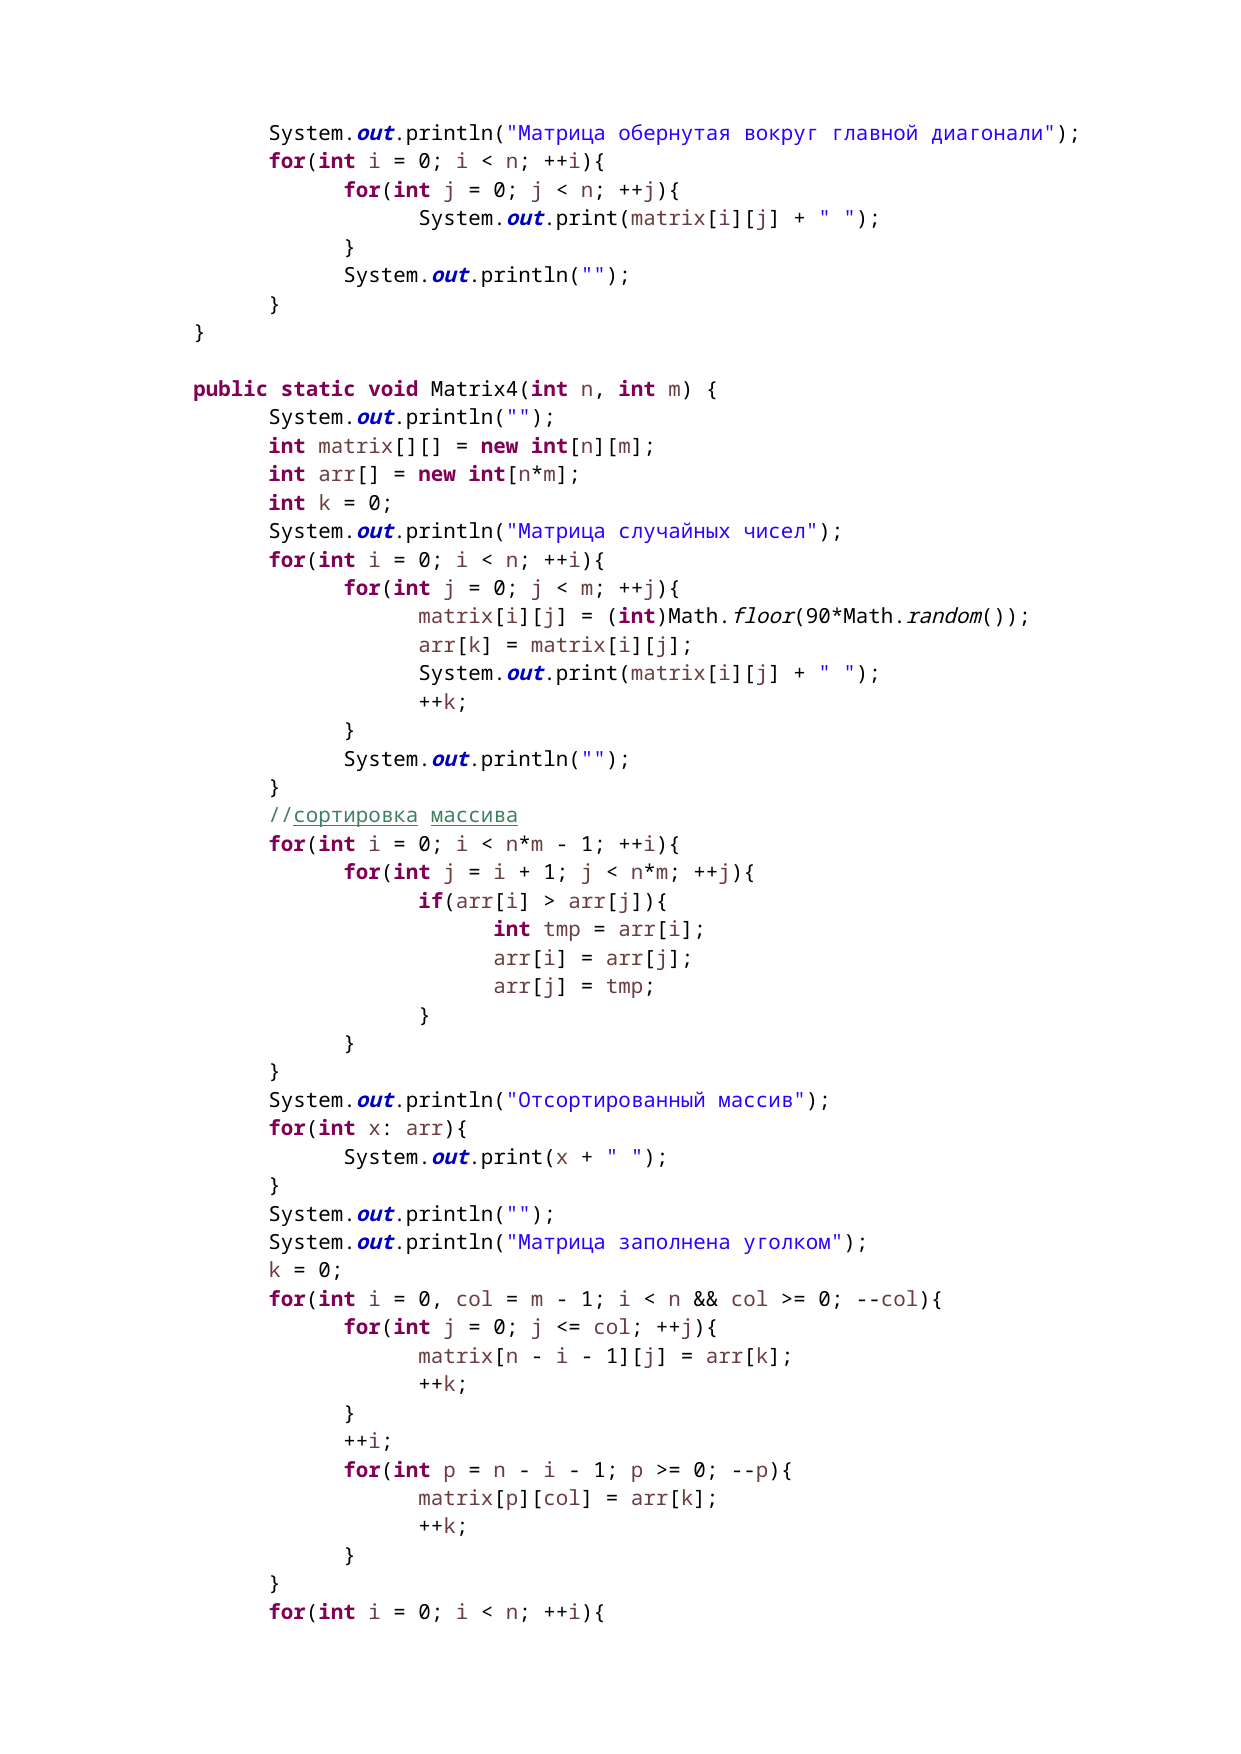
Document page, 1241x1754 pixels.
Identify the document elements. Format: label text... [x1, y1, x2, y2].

text for(int i = 0; i < n; ++i){ [118, 1597, 1122, 1625]
text for(int j = 0; j <= col; ++j){ [118, 1312, 1122, 1341]
text public static void Matrix4(int n, int m) { [118, 374, 1122, 402]
text arr[i] = arr[j]; [118, 943, 1122, 971]
text for(int j = 0; j < n; ++j){ [118, 175, 1122, 203]
text } [118, 1000, 1122, 1028]
text for(int p = n - i - 1; p >= 0; --p){ [118, 1455, 1122, 1483]
text if(arr[i] > arr[j]){ [118, 886, 1122, 914]
text for(int x: arr){ [118, 1113, 1122, 1142]
text for(int j = 0; j < m; ++j){ [118, 573, 1122, 602]
text } [118, 1028, 1122, 1057]
text System.out.println(""); [118, 402, 1122, 431]
text System.out.println("Матрица обернутая вокруг главной диагонали"); [118, 118, 1122, 147]
text for(int i = 0; i < n*m - 1; ++i){ [118, 829, 1122, 857]
text System.out.println("Отсортированный массив"); [118, 1085, 1122, 1113]
text } [118, 1540, 1122, 1568]
text arr[k] = matrix[i][j]; [118, 630, 1122, 658]
text //сортировка массива [118, 801, 1122, 829]
text } [118, 1057, 1122, 1085]
text System.out.print(matrix[i][j] + " "); [118, 658, 1122, 687]
text for(int i = 0; i < n; ++i){ [118, 147, 1122, 175]
text ++k; [118, 1369, 1122, 1398]
text System.out.println(""); [118, 744, 1122, 772]
text System.out.println(""); [118, 1199, 1122, 1227]
text System.out.print(matrix[i][j] + " "); [118, 203, 1122, 232]
text int tmp = arr[i]; [118, 914, 1122, 943]
text matrix[i][j] = (int)Math.floor(90*Math.random()); [118, 602, 1122, 630]
text for(int i = 0; i < n; ++i){ [118, 545, 1122, 573]
text for(int i = 0, col = m - 1; i < n && col >= 0; --col){ [118, 1284, 1122, 1312]
text System.out.println(""); [118, 260, 1122, 289]
text System.out.print(x + " "); [118, 1142, 1122, 1170]
text } [118, 772, 1122, 801]
text } [118, 715, 1122, 744]
text matrix[p][col] = arr[k]; [118, 1483, 1122, 1512]
text ++k; [118, 687, 1122, 715]
text int arr[] = new int[n*m]; [118, 459, 1122, 488]
text for(int j = i + 1; j < n*m; ++j){ [118, 857, 1122, 886]
text matrix[n - i - 1][j] = arr[k]; [118, 1341, 1122, 1369]
text arr[j] = tmp; [118, 971, 1122, 1000]
text } [118, 317, 1122, 346]
text } [118, 289, 1122, 317]
text ++i; [118, 1426, 1122, 1455]
text ++k; [118, 1512, 1122, 1540]
text } [118, 232, 1122, 260]
text System.out.println("Матрица случайных чисел"); [118, 516, 1122, 545]
text k = 0; [118, 1256, 1122, 1284]
text } [118, 1170, 1122, 1199]
text } [118, 1398, 1122, 1426]
text int matrix[][] = new int[n][m]; [118, 431, 1122, 459]
text int k = 0; [118, 488, 1122, 516]
text System.out.println("Матрица заполнена уголком"); [118, 1227, 1122, 1256]
text } [118, 1568, 1122, 1597]
